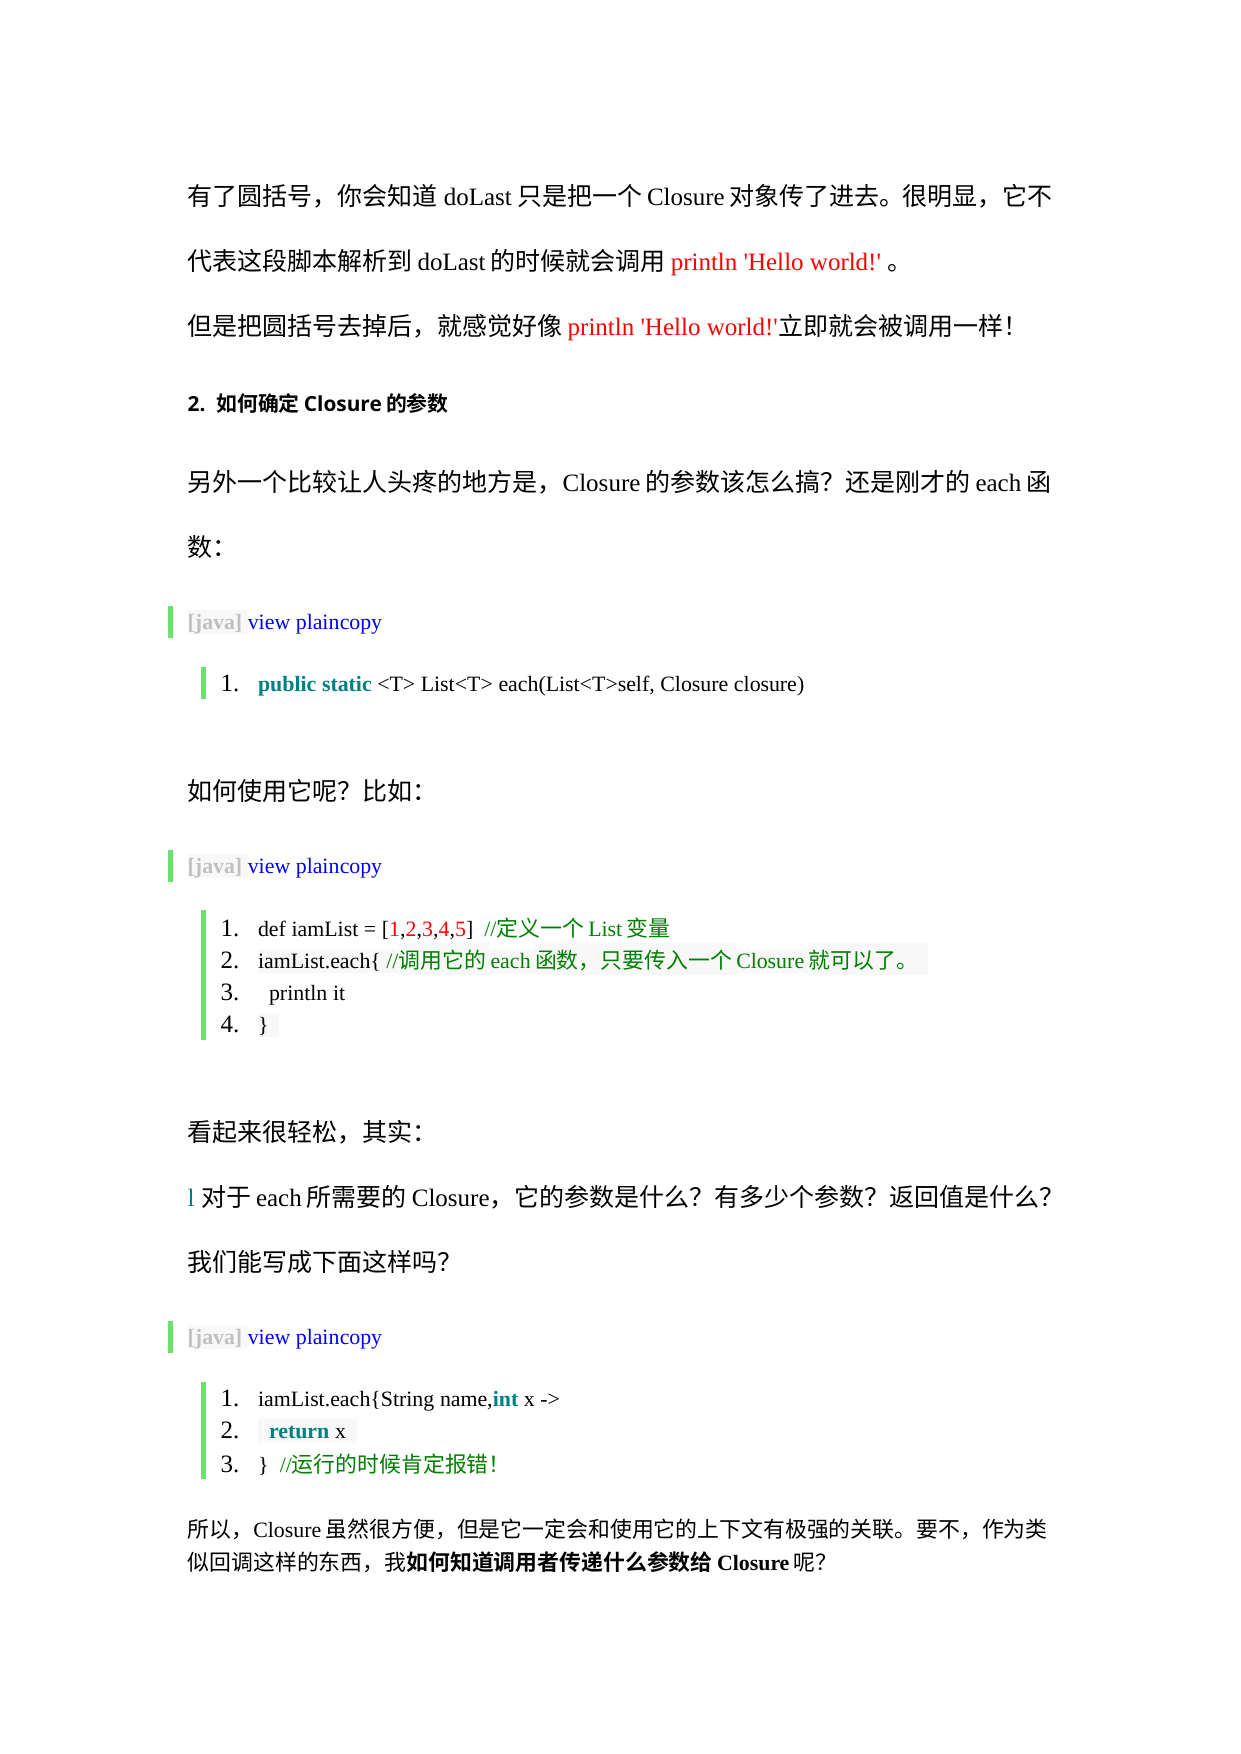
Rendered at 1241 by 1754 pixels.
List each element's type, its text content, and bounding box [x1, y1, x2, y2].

text [java] view plaincopy [173, 606, 1053, 638]
text 我们能写成下面这样吗？ [187, 1228, 1053, 1293]
text 如何使用它呢？比如： [187, 757, 1053, 822]
list iamList.each{String name,int x -> [206, 1382, 1053, 1414]
list return x [206, 1414, 1053, 1447]
text [java] view plaincopy [173, 850, 1053, 882]
list public static <T> List<T> each(List<T>self, Closure closure) [206, 667, 1053, 699]
list def iamList = [1,2,3,4,5] //定义一个List变量 [206, 910, 1053, 943]
text [java] view plaincopy [173, 1321, 1053, 1353]
text l 对于each所需要的Closure，它的参数是什么？有多少个参数？返回值是什么？ [187, 1163, 1053, 1228]
text 所以，Closure虽然很方便，但是它一定会和使用它的上下文有极强的关联。要不，作为类似回调这样的东西，我如何知道调用者传递什么参数给Closure呢？ [187, 1479, 1053, 1577]
list } //运行的时候肯定报错！ [206, 1447, 1053, 1479]
list println it [206, 975, 1053, 1008]
list } [206, 1008, 1053, 1040]
text 另外一个比较让人头疼的地方是，Closure的参数该怎么搞？还是刚才的each函数： [187, 448, 1053, 578]
text 看起来很轻松，其实： [187, 1098, 1053, 1163]
subtitle 2. 如何确定Closure的参数 [187, 386, 1053, 419]
text 有了圆括号，你会知道 doLast只是把一个Closure对象传了进去。很明显，它不代表这段脚本解析到doLast的时候就会调用println 'Hello world!' 。 [187, 162, 1053, 292]
list iamList.each{ //调用它的each函数，只要传入一个Closure就可以了。 [206, 943, 1053, 975]
text 但是把圆括号去掉后，就感觉好像println 'Hello world!'立即就会被调用一样！ [187, 292, 1053, 357]
